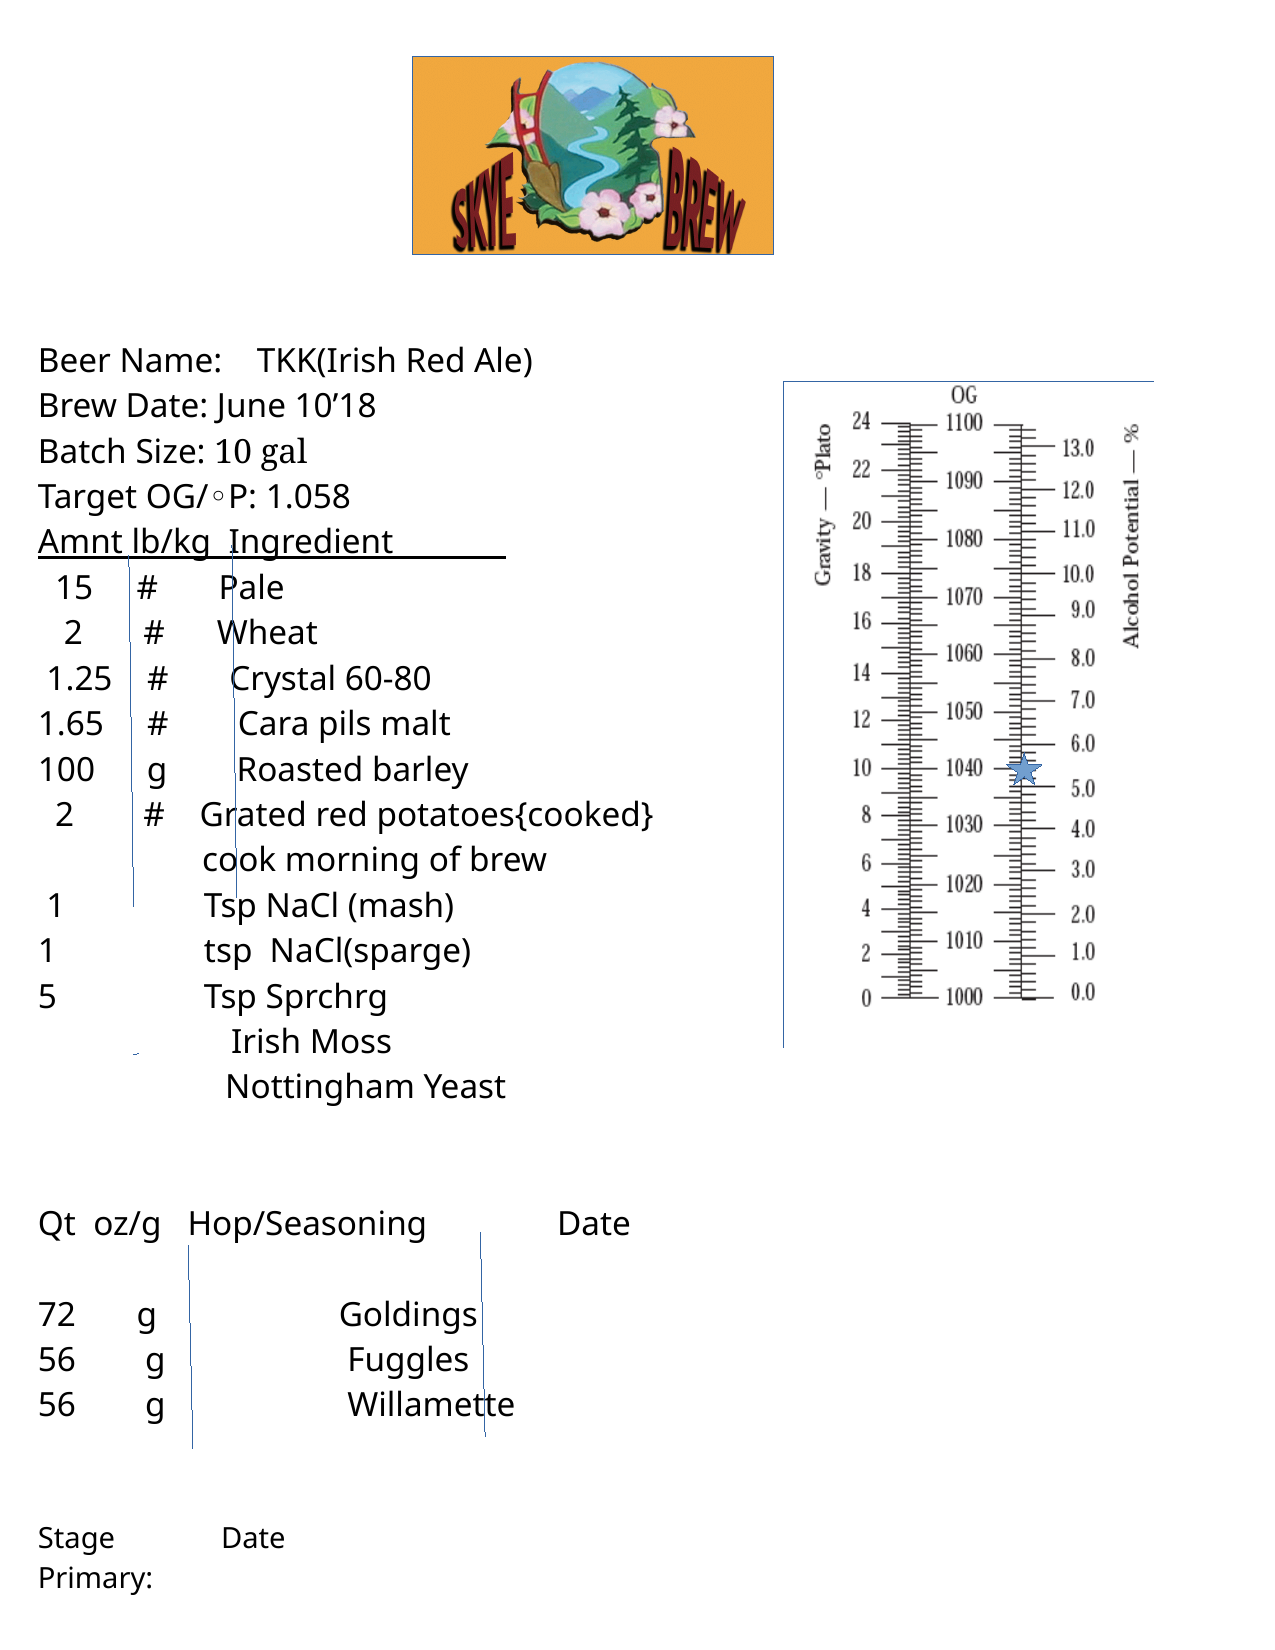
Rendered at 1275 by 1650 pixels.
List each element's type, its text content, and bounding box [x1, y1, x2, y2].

text 2 # Grated red potatoes{cooked} [38, 791, 235, 836]
text [1154, 972, 1237, 1018]
text [1154, 836, 1237, 882]
text 15 # Pale [38, 564, 232, 609]
text [1154, 427, 1237, 473]
text [1154, 382, 1237, 427]
text Primary: [38, 1557, 1237, 1597]
text Batch Size: 10 gal [38, 427, 783, 473]
text Amnt lb/kg Ingredient [38, 518, 783, 564]
text [1154, 518, 1237, 564]
text Qt oz/g Hop/Seasoning Date [38, 1199, 1237, 1245]
text Cara pils malt [235, 700, 783, 745]
text Beer Name: TKK(Irish Red Ale) [38, 337, 1237, 382]
text [1154, 745, 1237, 791]
text 100 [38, 745, 131, 791]
text 56 g Fuggles [38, 1336, 1237, 1381]
text Nottingham Yeast [38, 1063, 1237, 1109]
text cook morning of brew [38, 836, 783, 882]
text g Roasted barley [132, 745, 783, 791]
text 2 # Wheat [38, 609, 233, 654]
text 2 # Wheat [1154, 609, 1237, 654]
text [1154, 654, 1237, 700]
text 1 Tsp NaCl (mash) [38, 882, 783, 927]
text 2 # Wheat [233, 609, 783, 654]
text Stage Date [38, 1472, 1237, 1557]
text 2 # Grated red potatoes{cooked} [1154, 791, 1237, 836]
text Brew Date: June 10’18 [38, 382, 783, 427]
text Irish Moss [38, 1018, 1237, 1063]
text 1 tsp NaCl(sparge) [38, 927, 783, 972]
text 72 g Goldings [38, 1290, 1237, 1336]
text # Crystal 60-80 [131, 654, 783, 700]
text 2 # Grated red potatoes{cooked} [236, 791, 783, 836]
text 1.65 # [38, 700, 234, 745]
text 15 # Pale [1154, 564, 1237, 609]
text Target OG/◦P: 1.058 [38, 473, 783, 518]
text [1154, 927, 1237, 972]
text 15 # Pale [233, 564, 783, 609]
text 1.25 [38, 654, 130, 700]
text [1154, 882, 1237, 927]
text 56 g Willamette [38, 1381, 1237, 1427]
text [1154, 473, 1237, 518]
text [1154, 700, 1237, 745]
text 5 Tsp Sprchrg [38, 972, 783, 1018]
